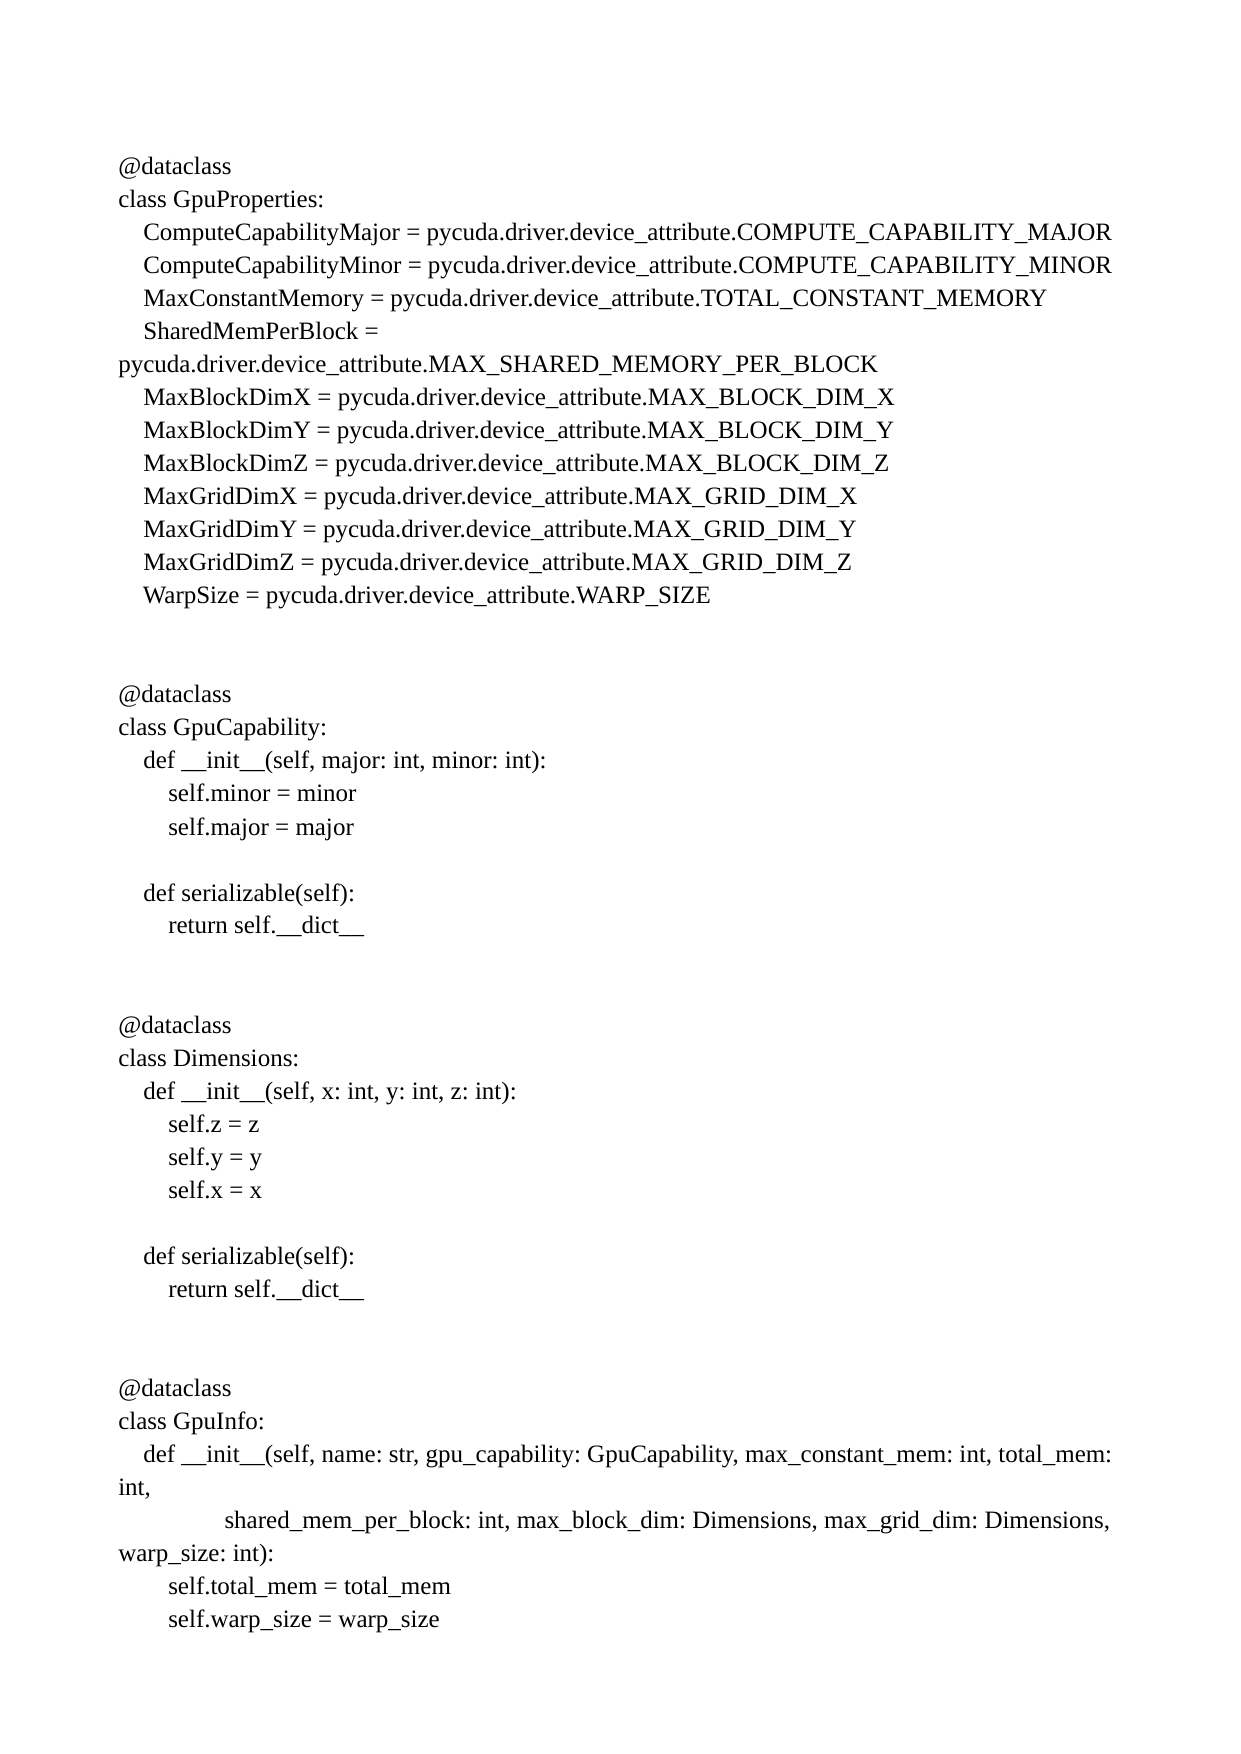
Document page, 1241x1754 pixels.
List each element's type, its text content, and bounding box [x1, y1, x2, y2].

text self.y = y [118, 1142, 1122, 1171]
text SharedMemPerBlock = pycuda.driver.device_attribute.MAX_SHARED_MEMORY_PER_BLOCK [118, 316, 1122, 378]
text ComputeCapabilityMajor = pycuda.driver.device_attribute.COMPUTE_CAPABILITY_MAJOR [118, 217, 1122, 246]
text return self.__dict__ [118, 1274, 1122, 1303]
text self.warp_size = warp_size [118, 1604, 1122, 1633]
text def __init__(self, major: int, minor: int): [118, 746, 1122, 774]
text self.minor = minor [118, 778, 1122, 807]
text MaxBlockDimX = pycuda.driver.device_attribute.MAX_BLOCK_DIM_X [118, 382, 1122, 411]
text class GpuCapability: [118, 712, 1122, 741]
text MaxGridDimX = pycuda.driver.device_attribute.MAX_GRID_DIM_X [118, 481, 1122, 510]
text def __init__(self, x: int, y: int, z: int): [118, 1076, 1122, 1104]
text @dataclass [118, 679, 1122, 708]
text self.x = x [118, 1175, 1122, 1203]
text class GpuInfo: [118, 1406, 1122, 1435]
text MaxBlockDimY = pycuda.driver.device_attribute.MAX_BLOCK_DIM_Y [118, 415, 1122, 444]
text class GpuProperties: [118, 184, 1122, 213]
text self.major = major [118, 812, 1122, 840]
text MaxGridDimY = pycuda.driver.device_attribute.MAX_GRID_DIM_Y [118, 514, 1122, 543]
text self.z = z [118, 1109, 1122, 1137]
text def serializable(self): [118, 1241, 1122, 1269]
text def serializable(self): [118, 878, 1122, 906]
text MaxConstantMemory = pycuda.driver.device_attribute.TOTAL_CONSTANT_MEMORY [118, 283, 1122, 312]
text MaxGridDimZ = pycuda.driver.device_attribute.MAX_GRID_DIM_Z [118, 547, 1122, 576]
text self.total_mem = total_mem [118, 1571, 1122, 1600]
text @dataclass [118, 1373, 1122, 1402]
text MaxBlockDimZ = pycuda.driver.device_attribute.MAX_BLOCK_DIM_Z [118, 448, 1122, 477]
text def __init__(self, name: str, gpu_capability: GpuCapability, max_constant_mem: int, total_mem: int, [118, 1439, 1122, 1501]
text @dataclass [118, 1010, 1122, 1038]
text @dataclass [118, 151, 1122, 180]
text shared_mem_per_block: int, max_block_dim: Dimensions, max_grid_dim: Dimensions, warp_size: int): [118, 1505, 1122, 1567]
text WarpSize = pycuda.driver.device_attribute.WARP_SIZE [118, 580, 1122, 609]
text class Dimensions: [118, 1043, 1122, 1071]
text return self.__dict__ [118, 911, 1122, 939]
text ComputeCapabilityMinor = pycuda.driver.device_attribute.COMPUTE_CAPABILITY_MINOR [118, 250, 1122, 279]
